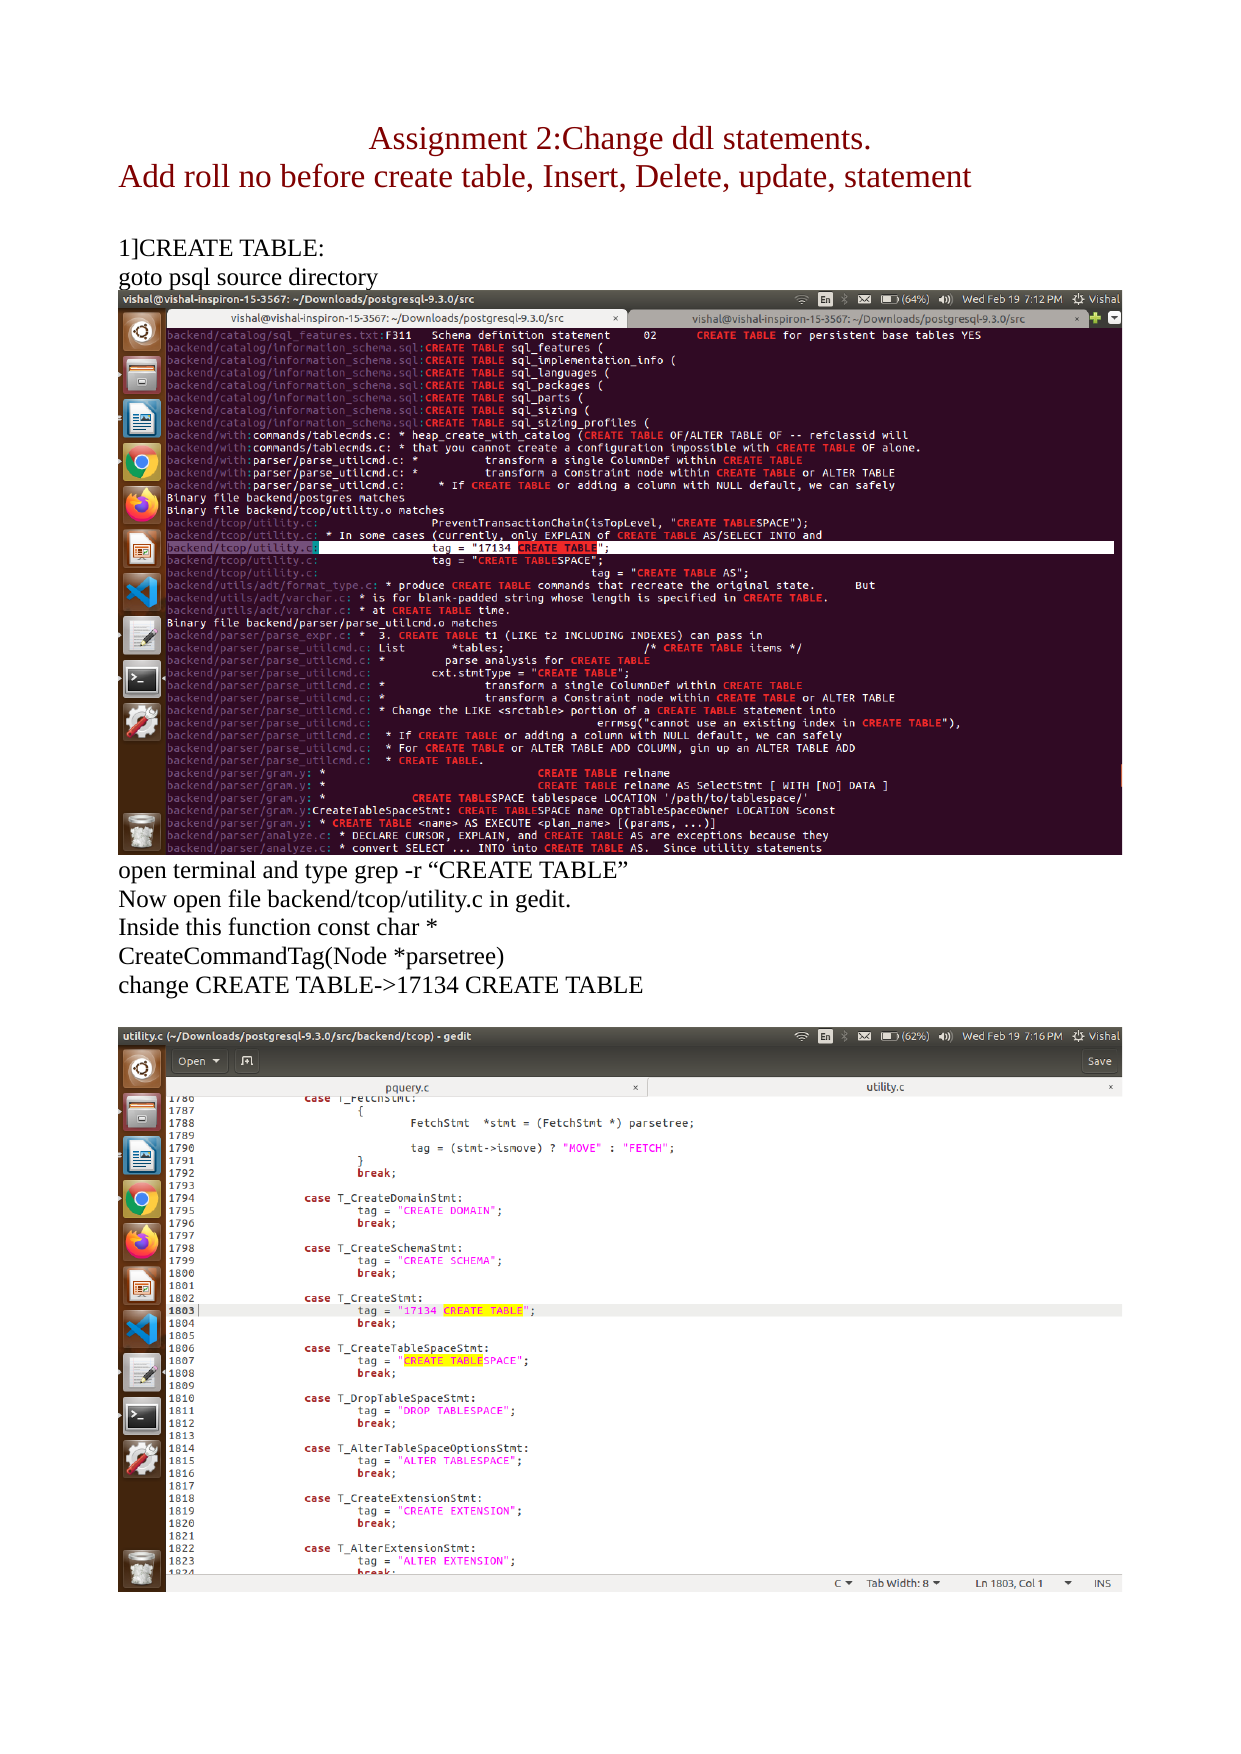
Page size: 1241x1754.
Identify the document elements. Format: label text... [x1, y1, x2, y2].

text goto psql source directory [118, 262, 1122, 290]
text Now open file backend/tcop/utility.c in gedit. [118, 884, 1122, 912]
text Inside this function const char * [118, 912, 1122, 941]
text 1]CREATE TABLE: [118, 233, 1122, 262]
picture [118, 290, 1123, 855]
text open terminal and type grep -r “CREATE TABLE” [118, 855, 1122, 884]
text Assignment 2:Change ddl statements. [118, 118, 1122, 156]
picture [118, 1027, 1123, 1592]
text Add roll no before create table, Insert, Delete, update, statement [118, 156, 1122, 195]
text CreateCommandTag(Node *parsetree) [118, 941, 1122, 970]
text change CREATE TABLE->17134 CREATE TABLE [118, 970, 1122, 999]
